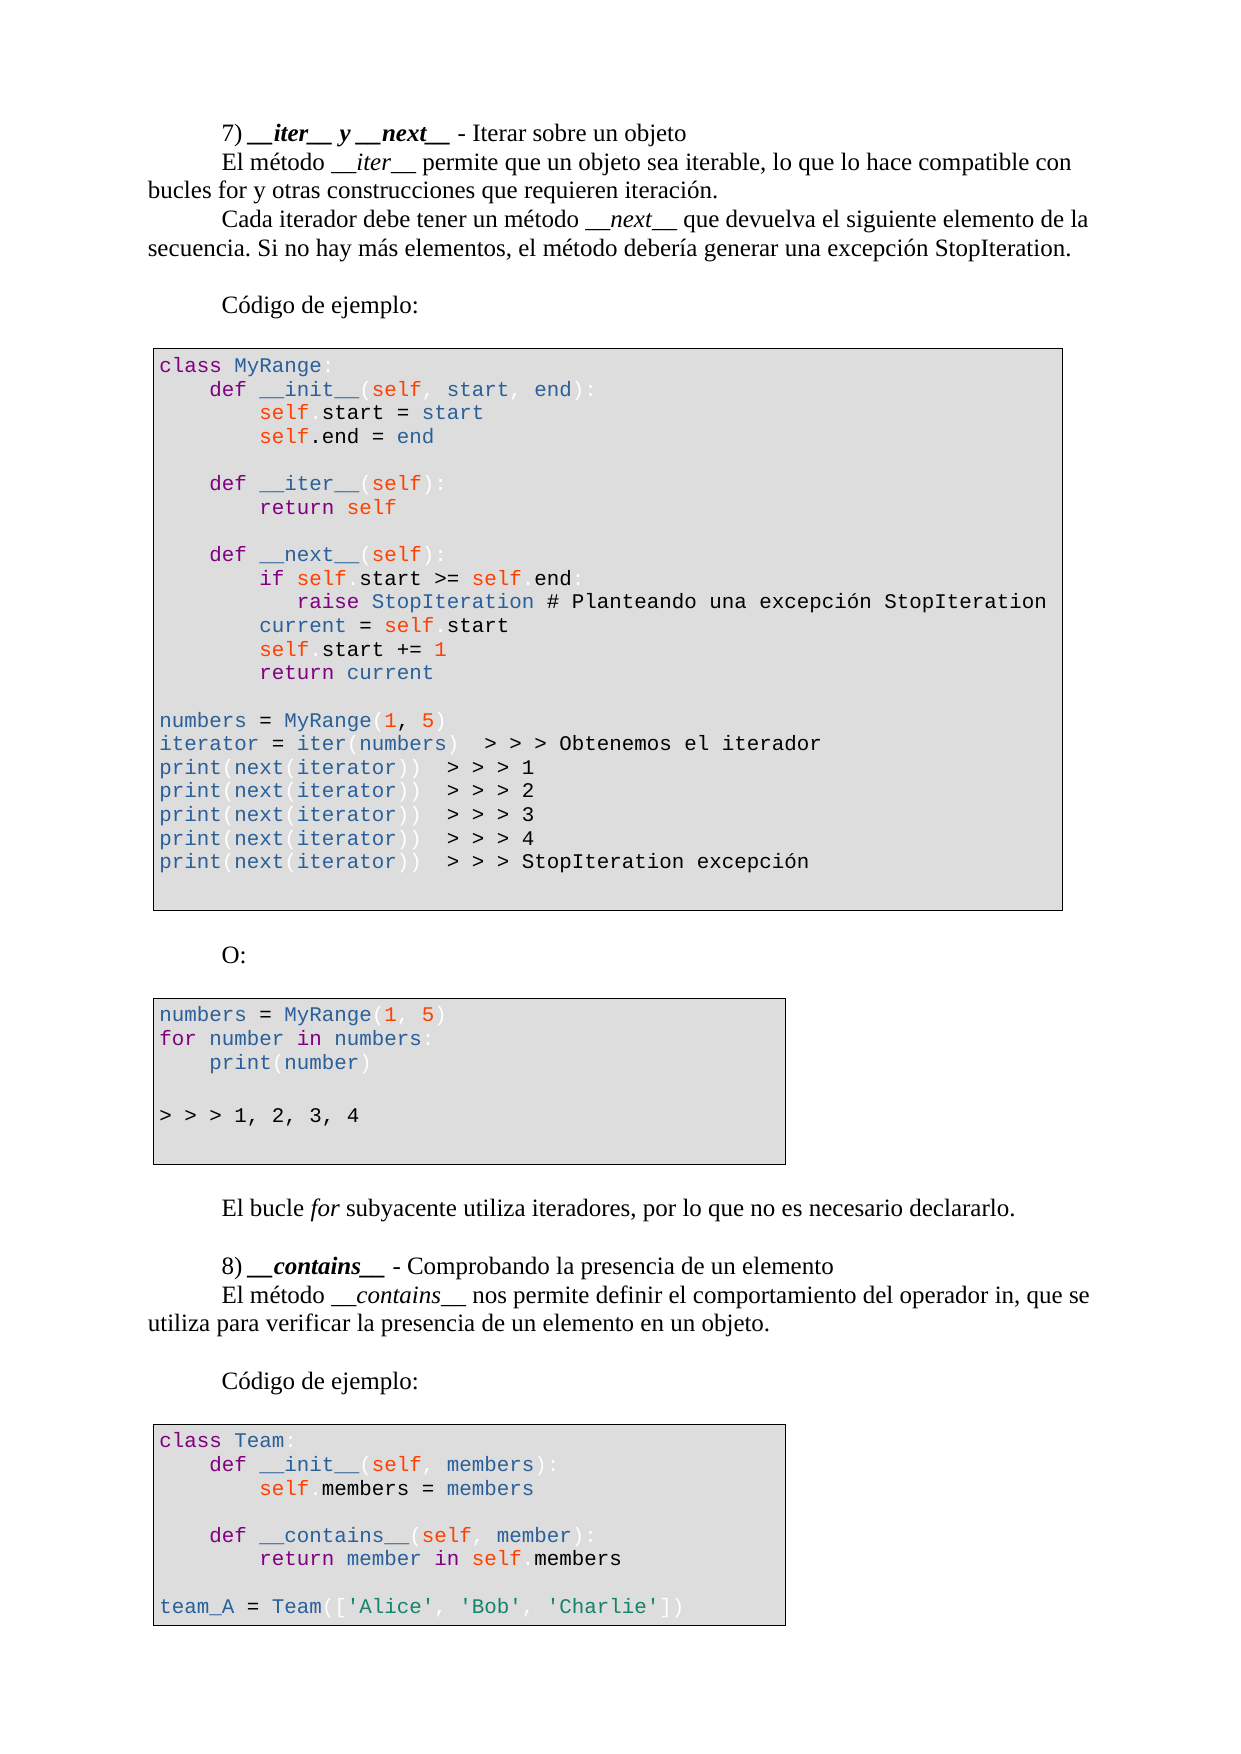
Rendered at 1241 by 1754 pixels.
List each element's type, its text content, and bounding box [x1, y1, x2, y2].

text O: [148, 940, 1122, 969]
table_header class Team: def __init__(self, members): self.members = members def __contains__(self, member): return member in self.members team_A = Team(['Alice', 'Bob', 'Charlie']) [154, 1425, 785, 1625]
text El bucle for subyacente utiliza iteradores, por lo que no es necesario declararlo. 8) __contains__ - Comprobando la presencia de un elemento El método __contains__ nos permite definir el comportamiento del operador in, que se utiliza para verificar la presencia de un elemento en un objeto. Código de ejemplo: [148, 1193, 1122, 1395]
text 7) __iter__ y __next__ - Iterar sobre un objeto El método __iter__ permite que un objeto sea iterable, lo que lo hace compatible con bucles for y otras construcciones que requieren iteración. Cada iterador debe tener un método __next__ que devuelva el siguiente elemento de la secuencia. Si no hay más elementos, el método debería generar una excepción StopIteration. Código de ejemplo: [148, 118, 1122, 319]
table_header class MyRange: def __init__(self, start, end): self.start = start self.end = end def __iter__(self): return self def __next__(self): if self.start >= self.end: raise StopIteration # Planteando una excepción StopIteration current = self.start self.start += 1 return current numbers = MyRange(1, 5) iterator = iter(numbers) > > > Obtenemos el iterador print(next(iterator)) > > > 1 print(next(iterator)) > > > 2 print(next(iterator)) > > > 3 print(next(iterator)) > > > 4 print(next(iterator)) > > > StopIteration excepción [154, 349, 1062, 910]
table_header numbers = MyRange(1, 5) for number in numbers: print(number) > > > 1, 2, 3, 4 [154, 999, 785, 1164]
